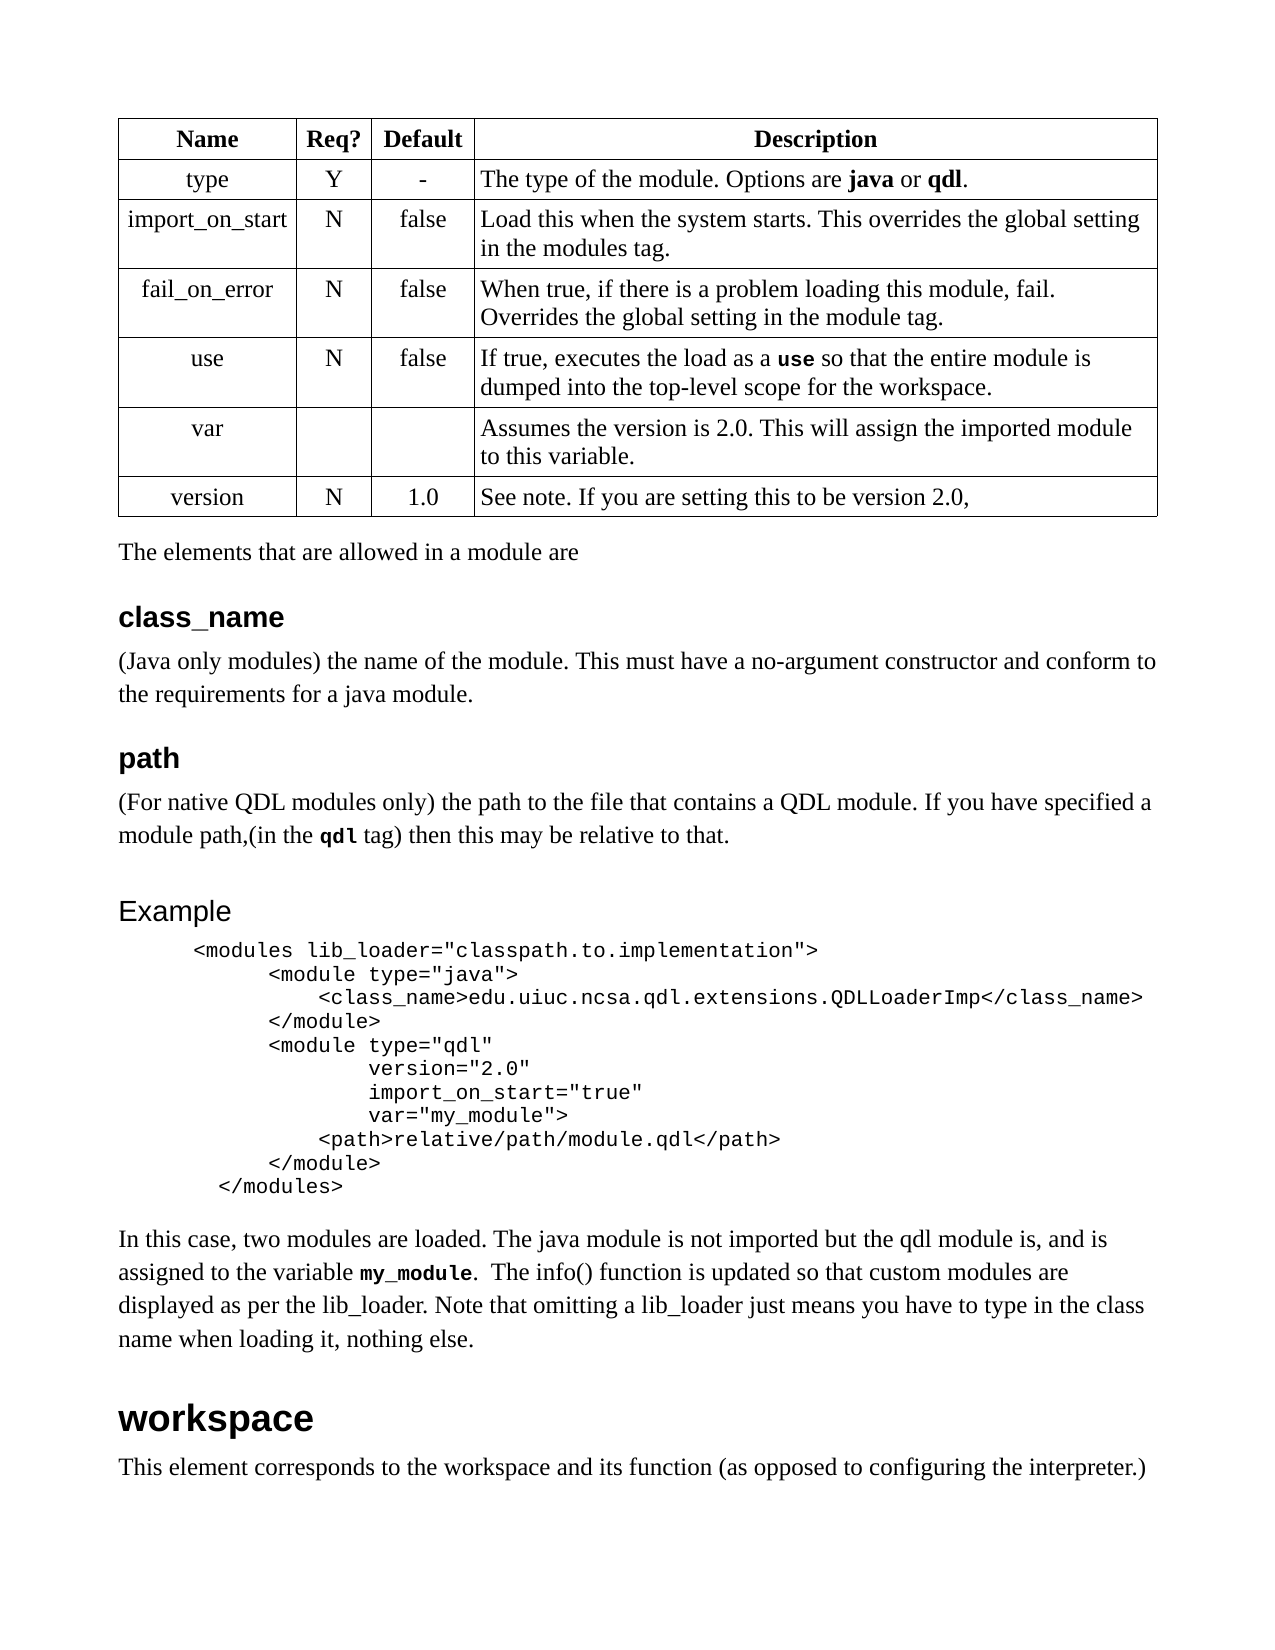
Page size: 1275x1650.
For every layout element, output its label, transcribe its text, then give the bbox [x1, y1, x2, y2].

table_cell fail_on_error [119, 269, 296, 337]
table_cell Load this when the system starts. This overrides the global setting in the modules tag. [475, 200, 1157, 268]
text var="my_module"> [118, 1106, 1157, 1129]
table_cell - [372, 160, 474, 199]
text version="2.0" [118, 1058, 1157, 1082]
text </modules> [118, 1176, 1157, 1200]
table_cell N [297, 200, 371, 268]
text <module type="qdl" [118, 1034, 1157, 1058]
table_cell use [119, 338, 296, 407]
table_header Req? [297, 119, 371, 158]
text (Java only modules) the name of the module. This must have a no-argument constructor and conform to the requirements for a java module. [118, 646, 1157, 708]
subtitle path [118, 741, 1157, 775]
table_cell false [372, 200, 474, 268]
text In this case, two modules are loaded. The java module is not imported but the qdl module is, and is assigned to the variable my_module. The info() function is updated so that custom modules are displayed as per the lib_loader. Note that omitting a lib_loader just means you have to type in the class name when loading it, nothing else. [118, 1224, 1157, 1352]
table_header Default [372, 119, 474, 158]
text (For native QDL modules only) the path to the file that contains a QDL module. If you have specified a module path,(in the qdl tag) then this may be relative to that. [118, 787, 1157, 850]
table_cell false [372, 338, 474, 407]
text <module type="java"> [118, 964, 1157, 987]
table_cell See note. If you are setting this to be version 2.0, [475, 477, 1157, 516]
text import_on_start="true" [118, 1082, 1157, 1106]
table_cell The type of the module. Options are java or qdl. [475, 160, 1157, 199]
table_header Description [475, 119, 1157, 158]
text <class_name>edu.uiuc.ncsa.qdl.extensions.QDLLoaderImp</class_name> [118, 987, 1157, 1011]
text <path>relative/path/module.qdl</path> [118, 1129, 1157, 1153]
table_header Name [119, 119, 296, 158]
table_cell If true, executes the load as a use so that the entire module is dumped into the top-level scope for the workspace. [475, 338, 1157, 407]
table_cell Y [297, 160, 371, 199]
table_cell type [119, 160, 296, 199]
subtitle Example [118, 894, 1157, 927]
text </module> [118, 1011, 1157, 1034]
subtitle workspace [118, 1396, 1157, 1440]
text The elements that are allowed in a module are [118, 537, 1157, 566]
table_cell N [297, 338, 371, 407]
table_cell 1.0 [372, 477, 474, 516]
subtitle class_name [118, 600, 1157, 633]
table_cell var [119, 408, 296, 476]
table_cell import_on_start [119, 200, 296, 268]
text This element corresponds to the workspace and its function (as opposed to configuring the interpreter.) [118, 1452, 1157, 1481]
table_cell [372, 408, 474, 476]
table_cell [297, 408, 371, 476]
table_cell version [119, 477, 296, 516]
table_cell When true, if there is a problem loading this module, fail. Overrides the global setting in the module tag. [475, 269, 1157, 337]
table_cell Assumes the version is 2.0. This will assign the imported module to this variable. [475, 408, 1157, 476]
table_cell N [297, 477, 371, 516]
text </module> [118, 1153, 1157, 1176]
table_cell false [372, 269, 474, 337]
table_cell N [297, 269, 371, 337]
text <modules lib_loader="classpath.to.implementation"> [118, 940, 1157, 964]
